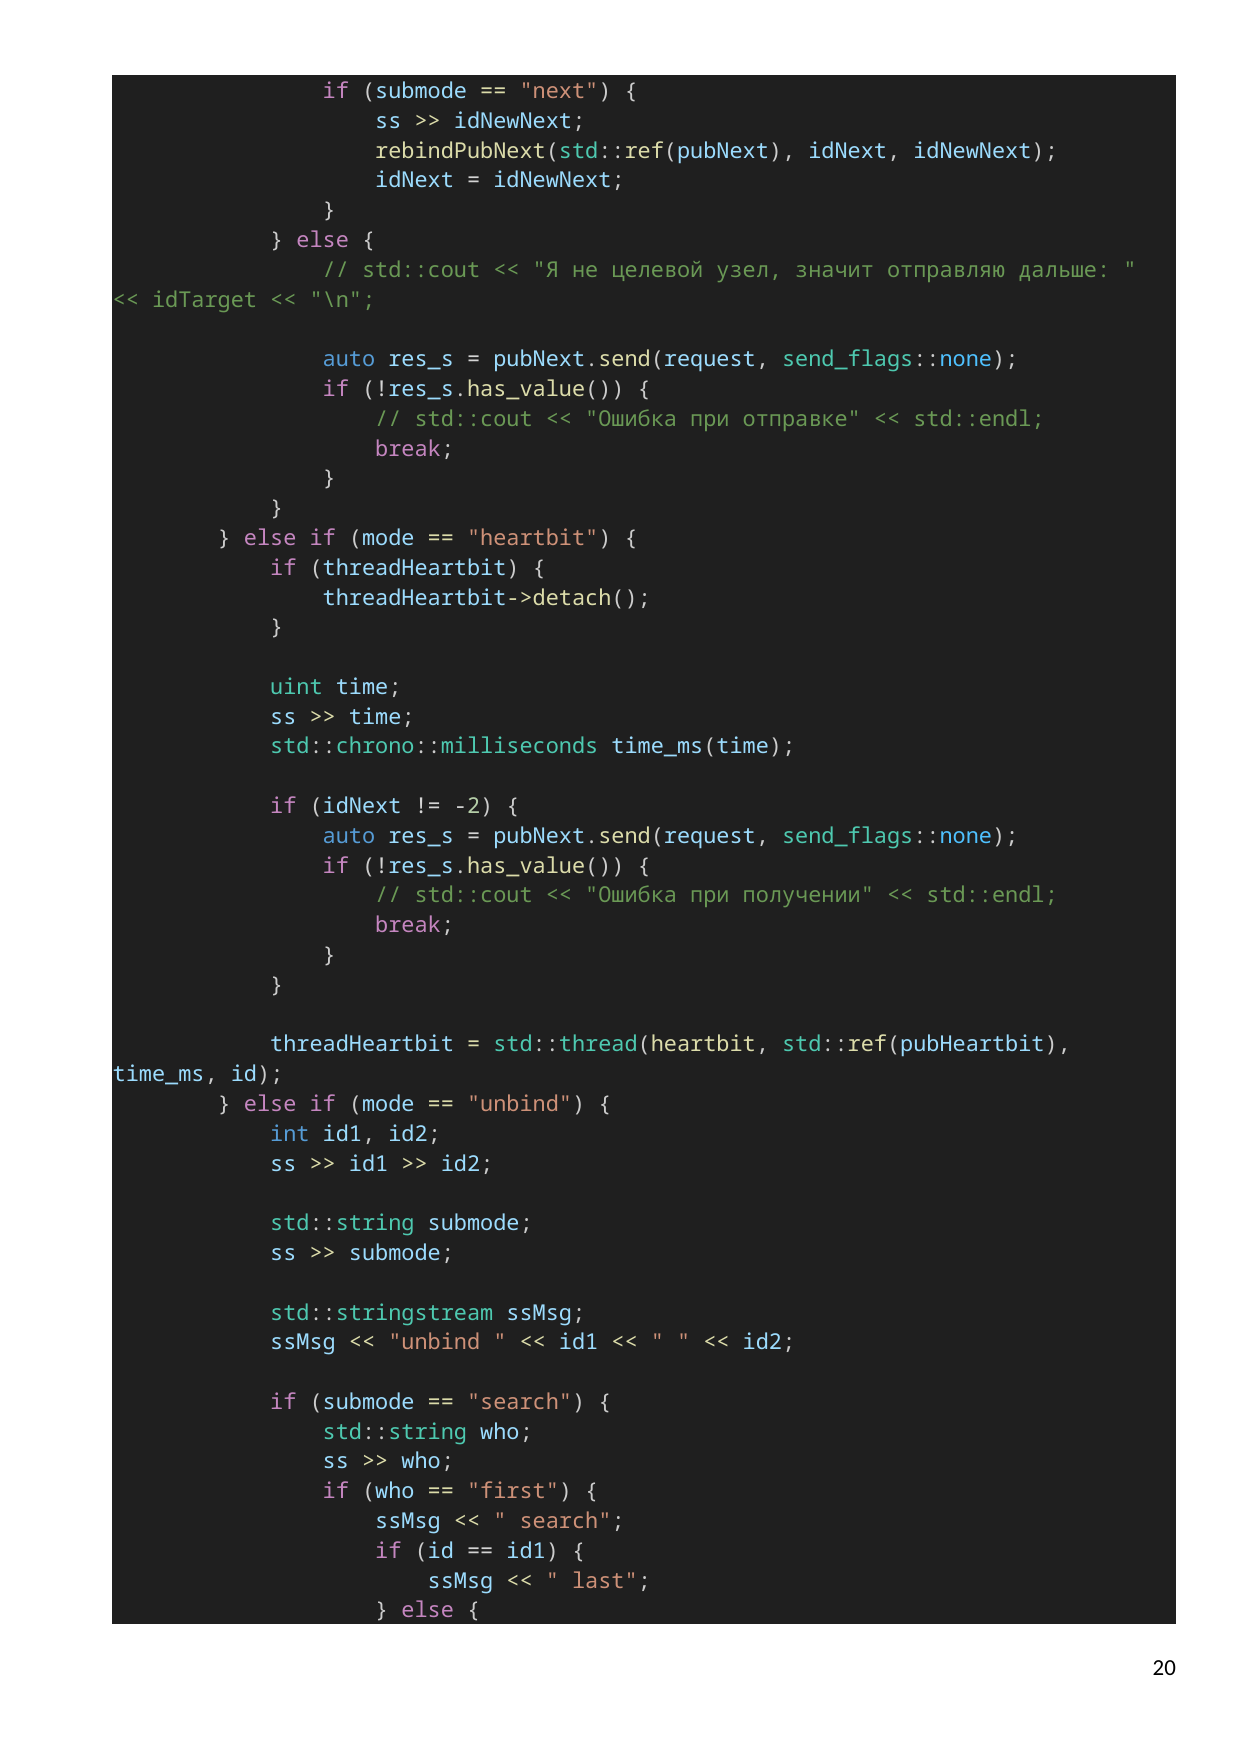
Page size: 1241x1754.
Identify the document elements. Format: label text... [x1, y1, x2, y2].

text ss >> who; [112, 1445, 1176, 1475]
text } [112, 462, 1176, 492]
text } [112, 611, 1176, 641]
text rebindPubNext(std::ref(pubNext), idNext, idNewNext); [112, 134, 1176, 164]
text if (!res_s.has_value()) { [112, 849, 1176, 879]
text } [112, 969, 1176, 998]
text std::string who; [112, 1416, 1176, 1445]
text auto res_s = pubNext.send(request, send_flags::none); [112, 343, 1176, 373]
text } else if (mode == "heartbit") { [112, 522, 1176, 552]
text } else { [112, 224, 1176, 254]
text ssMsg << " search"; [112, 1505, 1176, 1535]
text if (submode == "search") { [112, 1386, 1176, 1416]
text auto res_s = pubNext.send(request, send_flags::none); [112, 820, 1176, 849]
text ss >> id1 >> id2; [112, 1147, 1176, 1177]
text std::chrono::milliseconds time_ms(time); [112, 730, 1176, 760]
text if (threadHeartbit) { [112, 552, 1176, 581]
text ssMsg << " last"; [112, 1564, 1176, 1594]
text // std::cout << "Я не целевой узел, значит отправляю дальше: " << idTarget << "\n"; [112, 254, 1176, 313]
text } [112, 939, 1176, 969]
text ss >> submode; [112, 1237, 1176, 1267]
text std::stringstream ssMsg; [112, 1296, 1176, 1326]
text } else { [112, 1594, 1176, 1624]
text } [112, 194, 1176, 224]
text ss >> idNewNext; [112, 105, 1176, 134]
text threadHeartbit->detach(); [112, 581, 1176, 611]
text if (who == "first") { [112, 1475, 1176, 1505]
text idNext = idNewNext; [112, 164, 1176, 194]
text if (idNext != -2) { [112, 790, 1176, 820]
text } [112, 492, 1176, 522]
text if (!res_s.has_value()) { [112, 373, 1176, 403]
text break; [112, 432, 1176, 462]
text // std::cout << "Ошибка при получении" << std::endl; [112, 879, 1176, 909]
text break; [112, 909, 1176, 939]
text } else if (mode == "unbind") { [112, 1088, 1176, 1118]
text int id1, id2; [112, 1118, 1176, 1147]
text if (id == id1) { [112, 1535, 1176, 1564]
text ssMsg << "unbind " << id1 << " " << id2; [112, 1326, 1176, 1356]
text uint time; [112, 671, 1176, 701]
text // std::cout << "Ошибка при отправке" << std::endl; [112, 403, 1176, 432]
text threadHeartbit = std::thread(heartbit, std::ref(pubHeartbit), time_ms, id); [112, 1028, 1176, 1088]
text ss >> time; [112, 701, 1176, 730]
text if (submode == "next") { [112, 75, 1176, 105]
text std::string submode; [112, 1207, 1176, 1237]
